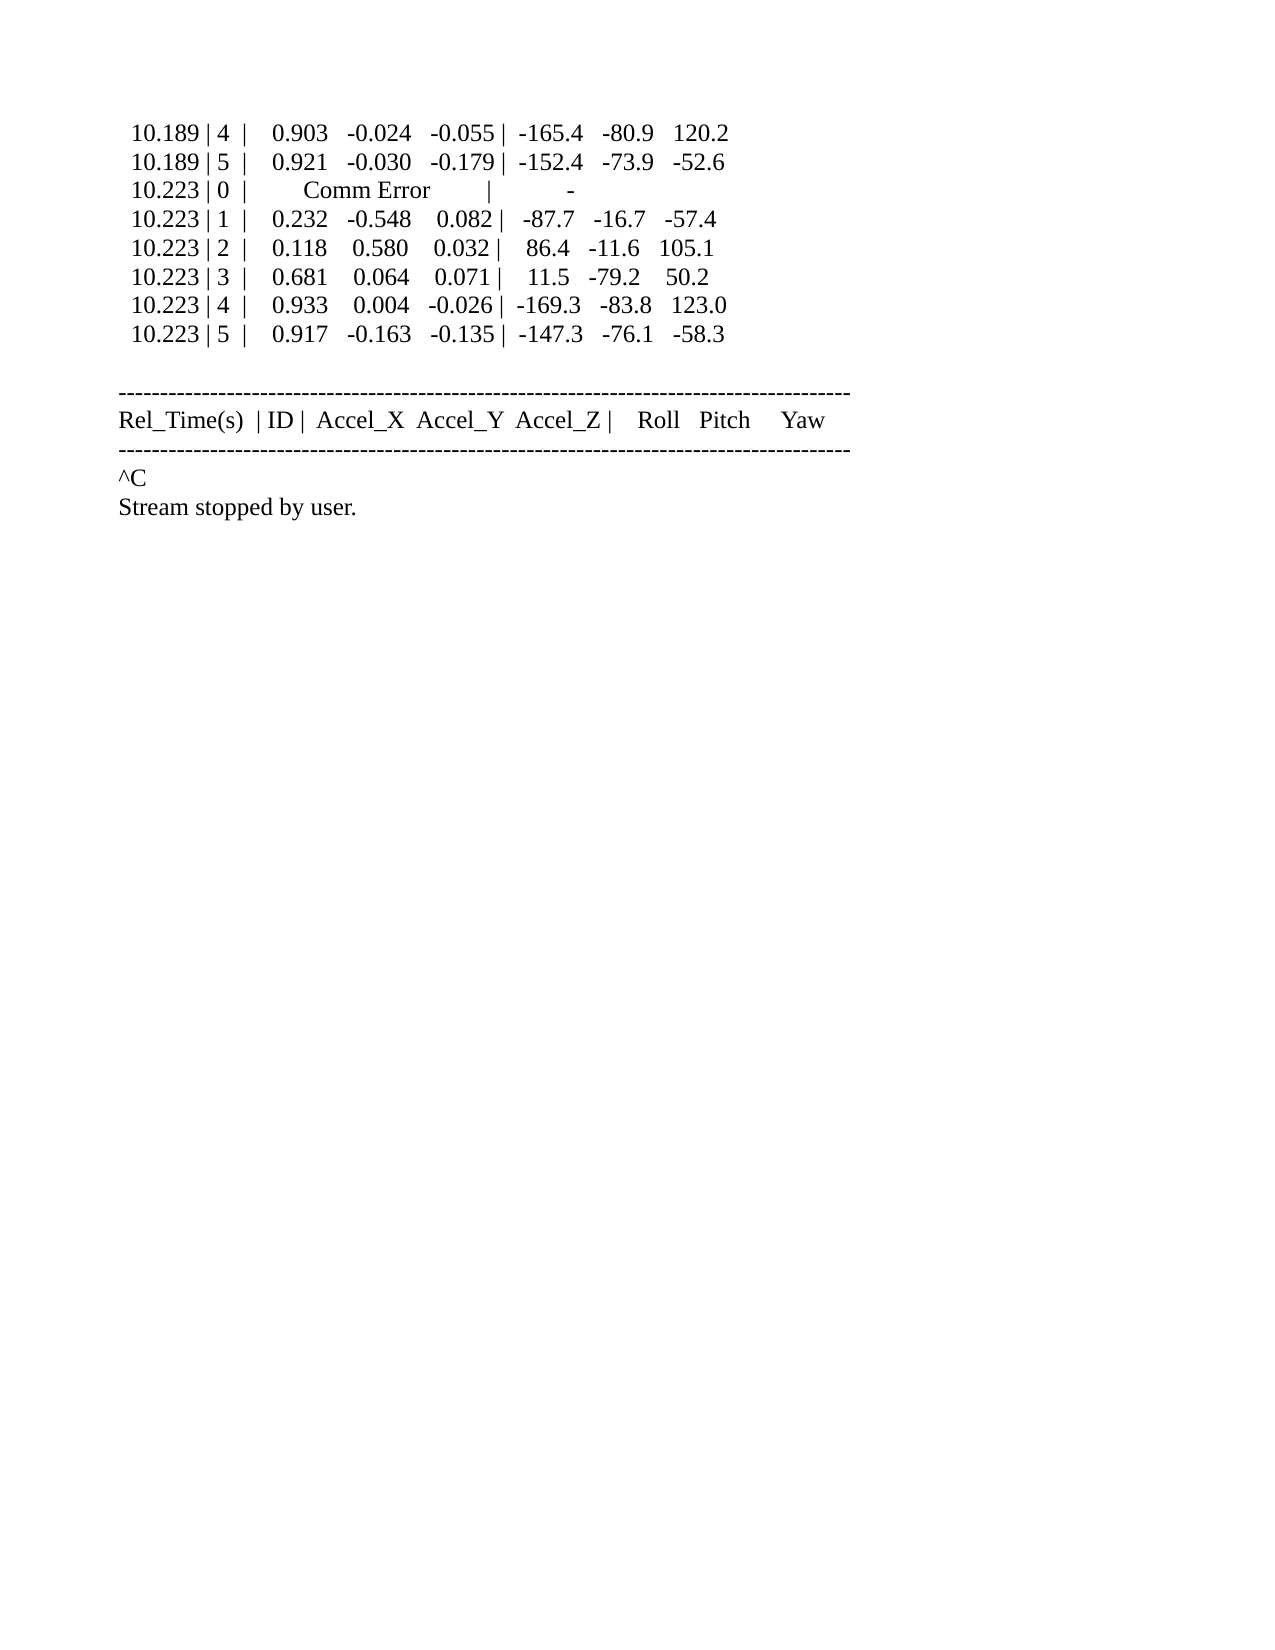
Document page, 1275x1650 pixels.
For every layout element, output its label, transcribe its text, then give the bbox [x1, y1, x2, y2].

text 10.189 | 5 | 0.921 -0.030 -0.179 | -152.4 -73.9 -52.6 [118, 147, 1157, 176]
text 10.223 | 3 | 0.681 0.064 0.071 | 11.5 -79.2 50.2 [118, 262, 1157, 291]
text 10.223 | 1 | 0.232 -0.548 0.082 | -87.7 -16.7 -57.4 [118, 204, 1157, 233]
text Rel_Time(s) | ID | Accel_X Accel_Y Accel_Z | Roll Pitch Yaw [118, 406, 1157, 434]
text 10.223 | 5 | 0.917 -0.163 -0.135 | -147.3 -76.1 -58.3 [118, 319, 1157, 348]
text ---------------------------------------------------------------------------------------- [118, 434, 1157, 463]
text 10.223 | 4 | 0.933 0.004 -0.026 | -169.3 -83.8 123.0 [118, 291, 1157, 319]
text ---------------------------------------------------------------------------------------- [118, 377, 1157, 406]
text Stream stopped by user. [118, 492, 1157, 521]
text ^C [118, 463, 1157, 492]
text 10.223 | 2 | 0.118 0.580 0.032 | 86.4 -11.6 105.1 [118, 233, 1157, 262]
text 10.189 | 4 | 0.903 -0.024 -0.055 | -165.4 -80.9 120.2 [118, 118, 1157, 147]
text 10.223 | 0 | Comm Error | - [118, 176, 1157, 204]
